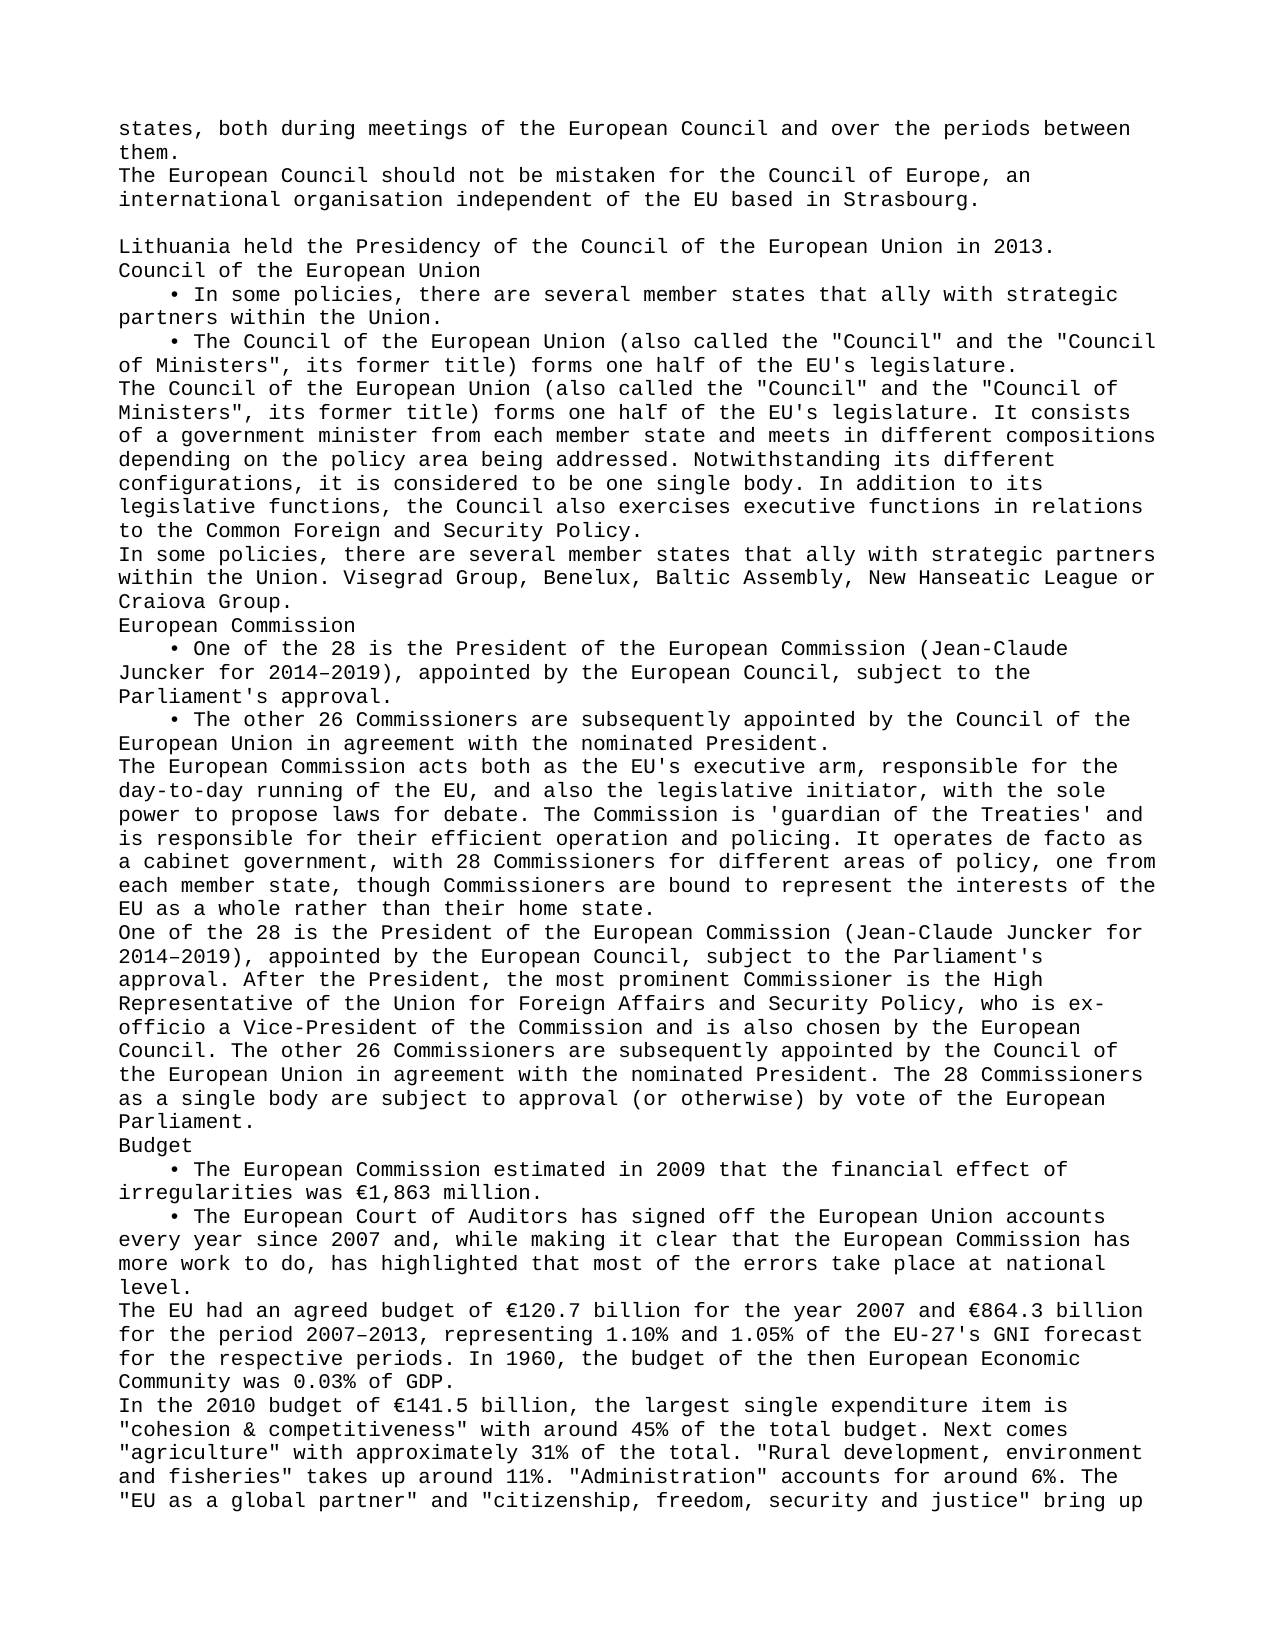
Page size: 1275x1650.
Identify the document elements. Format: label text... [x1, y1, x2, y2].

text European Commission [118, 615, 1157, 638]
text The European Council should not be mistaken for the Council of Europe, an international organisation independent of the EU based in Strasbourg. [118, 165, 1157, 213]
text • The European Court of Auditors has signed off the European Union accounts every year since 2007 and, while making it clear that the European Commission has more work to do, has highlighted that most of the errors take place at national level. [118, 1206, 1157, 1300]
text • One of the 28 is the President of the European Commission (Jean-Claude Juncker for 2014–2019), appointed by the European Council, subject to the Parliament's approval. [118, 638, 1157, 709]
text states, both during meetings of the European Council and over the periods between them. [118, 118, 1157, 165]
text Council of the European Union [118, 260, 1157, 284]
text Budget [118, 1135, 1157, 1158]
text One of the 28 is the President of the European Commission (Jean-Claude Juncker for 2014–2019), appointed by the European Council, subject to the Parliament's approval. After the President, the most prominent Commissioner is the High Representative of the Union for Foreign Affairs and Security Policy, who is ex-officio a Vice-President of the Commission and is also chosen by the European Council. The other 26 Commissioners are subsequently appointed by the Council of the European Union in agreement with the nominated President. The 28 Commissioners as a single body are subject to approval (or otherwise) by vote of the European Parliament. [118, 922, 1157, 1135]
text • In some policies, there are several member states that ally with strategic partners within the Union. [118, 284, 1157, 331]
text Lithuania held the Presidency of the Council of the European Union in 2013. [118, 236, 1157, 260]
text • The Council of the European Union (also called the "Council" and the "Council of Ministers", its former title) forms one half of the EU's legislature. [118, 331, 1157, 378]
text In some policies, there are several member states that ally with strategic partners within the Union. Visegrad Group, Benelux, Baltic Assembly, New Hanseatic League or Craiova Group. [118, 544, 1157, 615]
text The European Commission acts both as the EU's executive arm, responsible for the day-to-day running of the EU, and also the legislative initiator, with the sole power to propose laws for debate. The Commission is 'guardian of the Treaties' and is responsible for their efficient operation and policing. It operates de facto as a cabinet government, with 28 Commissioners for different areas of policy, one from each member state, though Commissioners are bound to represent the interests of the EU as a whole rather than their home state. [118, 757, 1157, 922]
text The EU had an agreed budget of €120.7 billion for the year 2007 and €864.3 billion for the period 2007–2013, representing 1.10% and 1.05% of the EU-27's GNI forecast for the respective periods. In 1960, the budget of the then European Economic Community was 0.03% of GDP. [118, 1300, 1157, 1395]
text • The other 26 Commissioners are subsequently appointed by the Council of the European Union in agreement with the nominated President. [118, 709, 1157, 757]
text The Council of the European Union (also called the "Council" and the "Council of Ministers", its former title) forms one half of the EU's legislature. It consists of a government minister from each member state and meets in different compositions depending on the policy area being addressed. Notwithstanding its different configurations, it is considered to be one single body. In addition to its legislative functions, the Council also exercises executive functions in relations to the Common Foreign and Security Policy. [118, 378, 1157, 544]
text In the 2010 budget of €141.5 billion, the largest single expenditure item is "cohesion & competitiveness" with around 45% of the total budget. Next comes "agriculture" with approximately 31% of the total. "Rural development, environment and fisheries" takes up around 11%. "Administration" accounts for around 6%. The "EU as a global partner" and "citizenship, freedom, security and justice" bring up [118, 1395, 1157, 1513]
text • The European Commission estimated in 2009 that the financial effect of irregularities was €1,863 million. [118, 1158, 1157, 1206]
